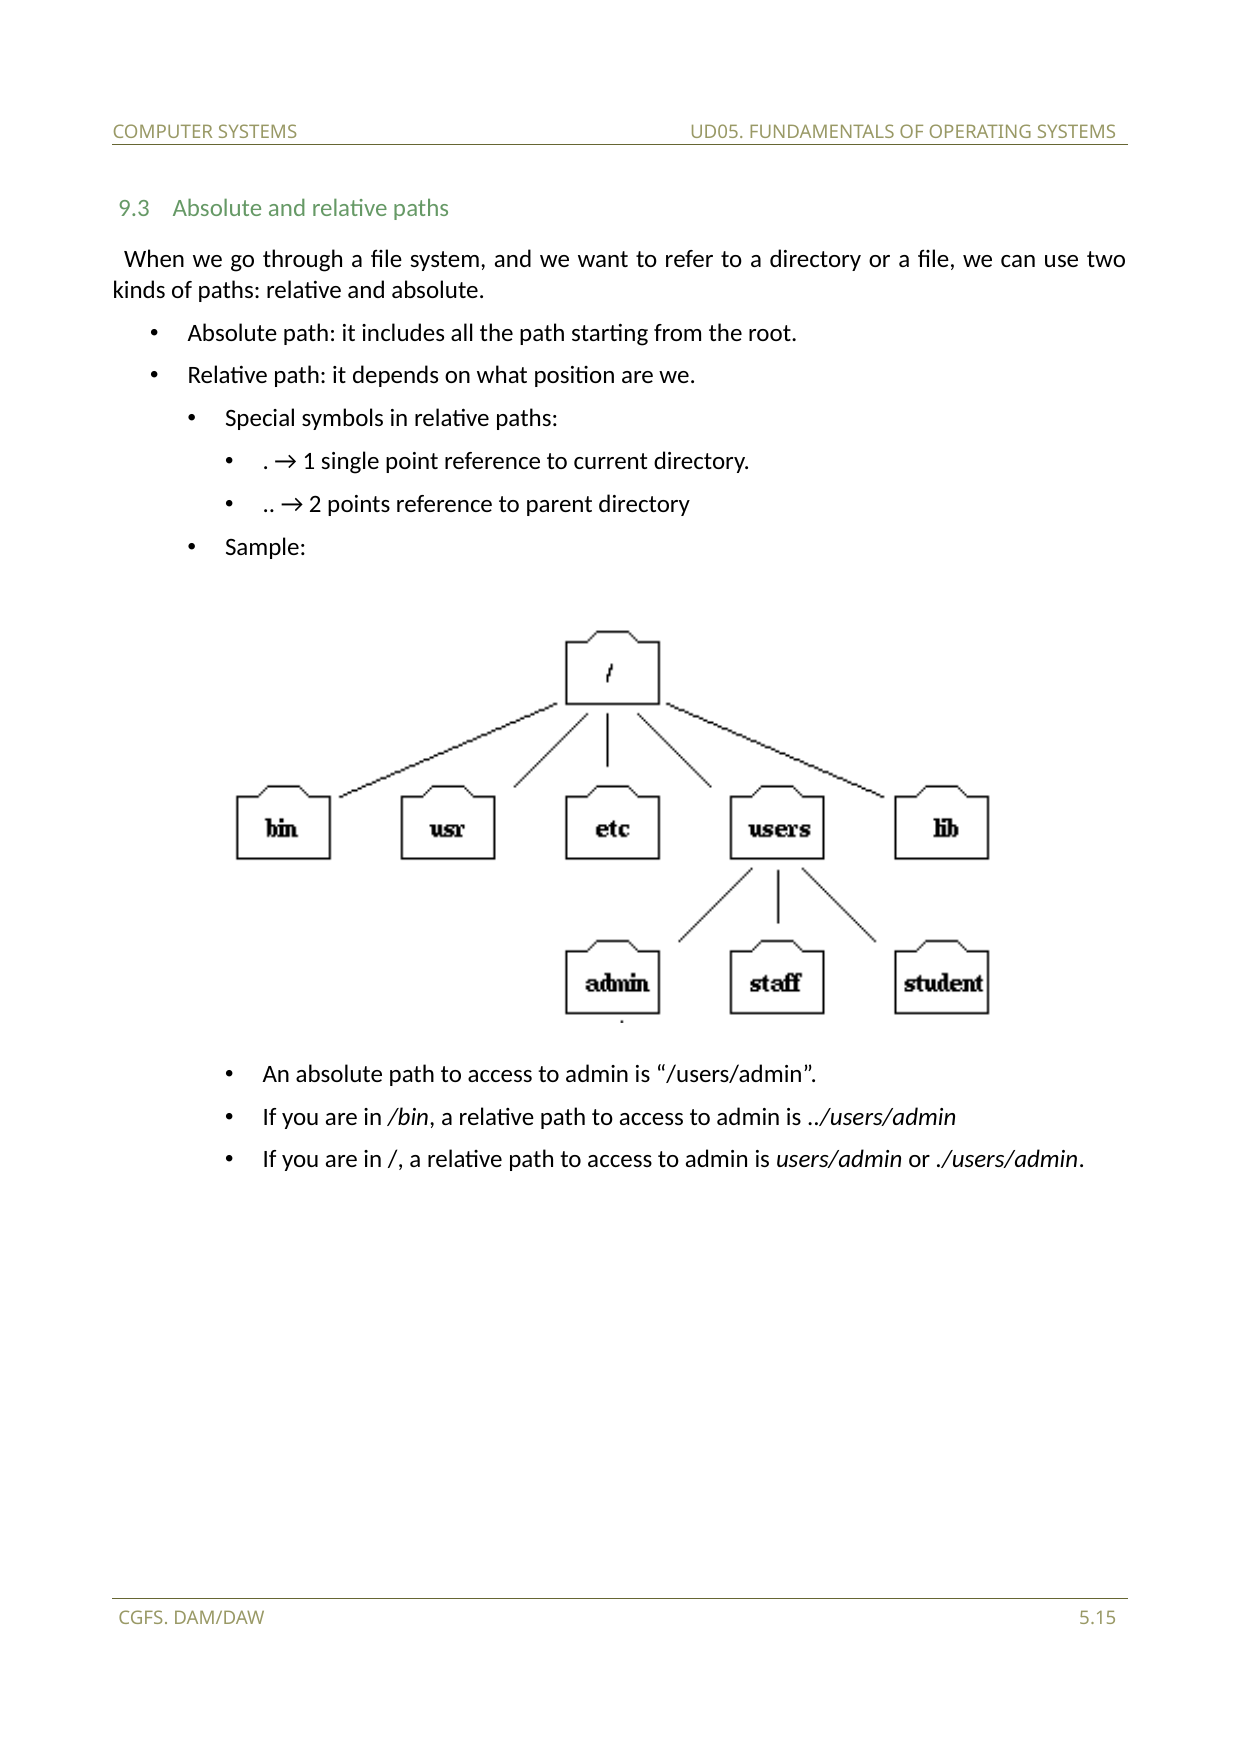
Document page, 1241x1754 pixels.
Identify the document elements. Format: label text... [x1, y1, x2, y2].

picture [208, 588, 1041, 1023]
text When we go through a file system, and we want to refer to a directory or a file, we can use two kinds of paths: relative and absolute. [112, 243, 1128, 304]
list If you are in /, a relative path to access to admin is users/admin or ./users/admin. [225, 1143, 1128, 1174]
list . → 1 single point reference to current directory. [225, 446, 1128, 476]
list Special symbols in relative paths: [187, 403, 1128, 433]
list If you are in /bin, a relative path to access to admin is ../users/admin [225, 1101, 1128, 1131]
list .. → 2 points reference to parent directory [225, 488, 1128, 519]
subtitle Absolute and relative paths [112, 192, 1128, 223]
list Sample: [187, 531, 1128, 562]
list Absolute path: it includes all the path starting from the root. [150, 317, 1128, 347]
list An absolute path to access to admin is “/users/admin”. [225, 592, 1128, 1088]
list Relative path: it depends on what position are we. [150, 360, 1128, 390]
